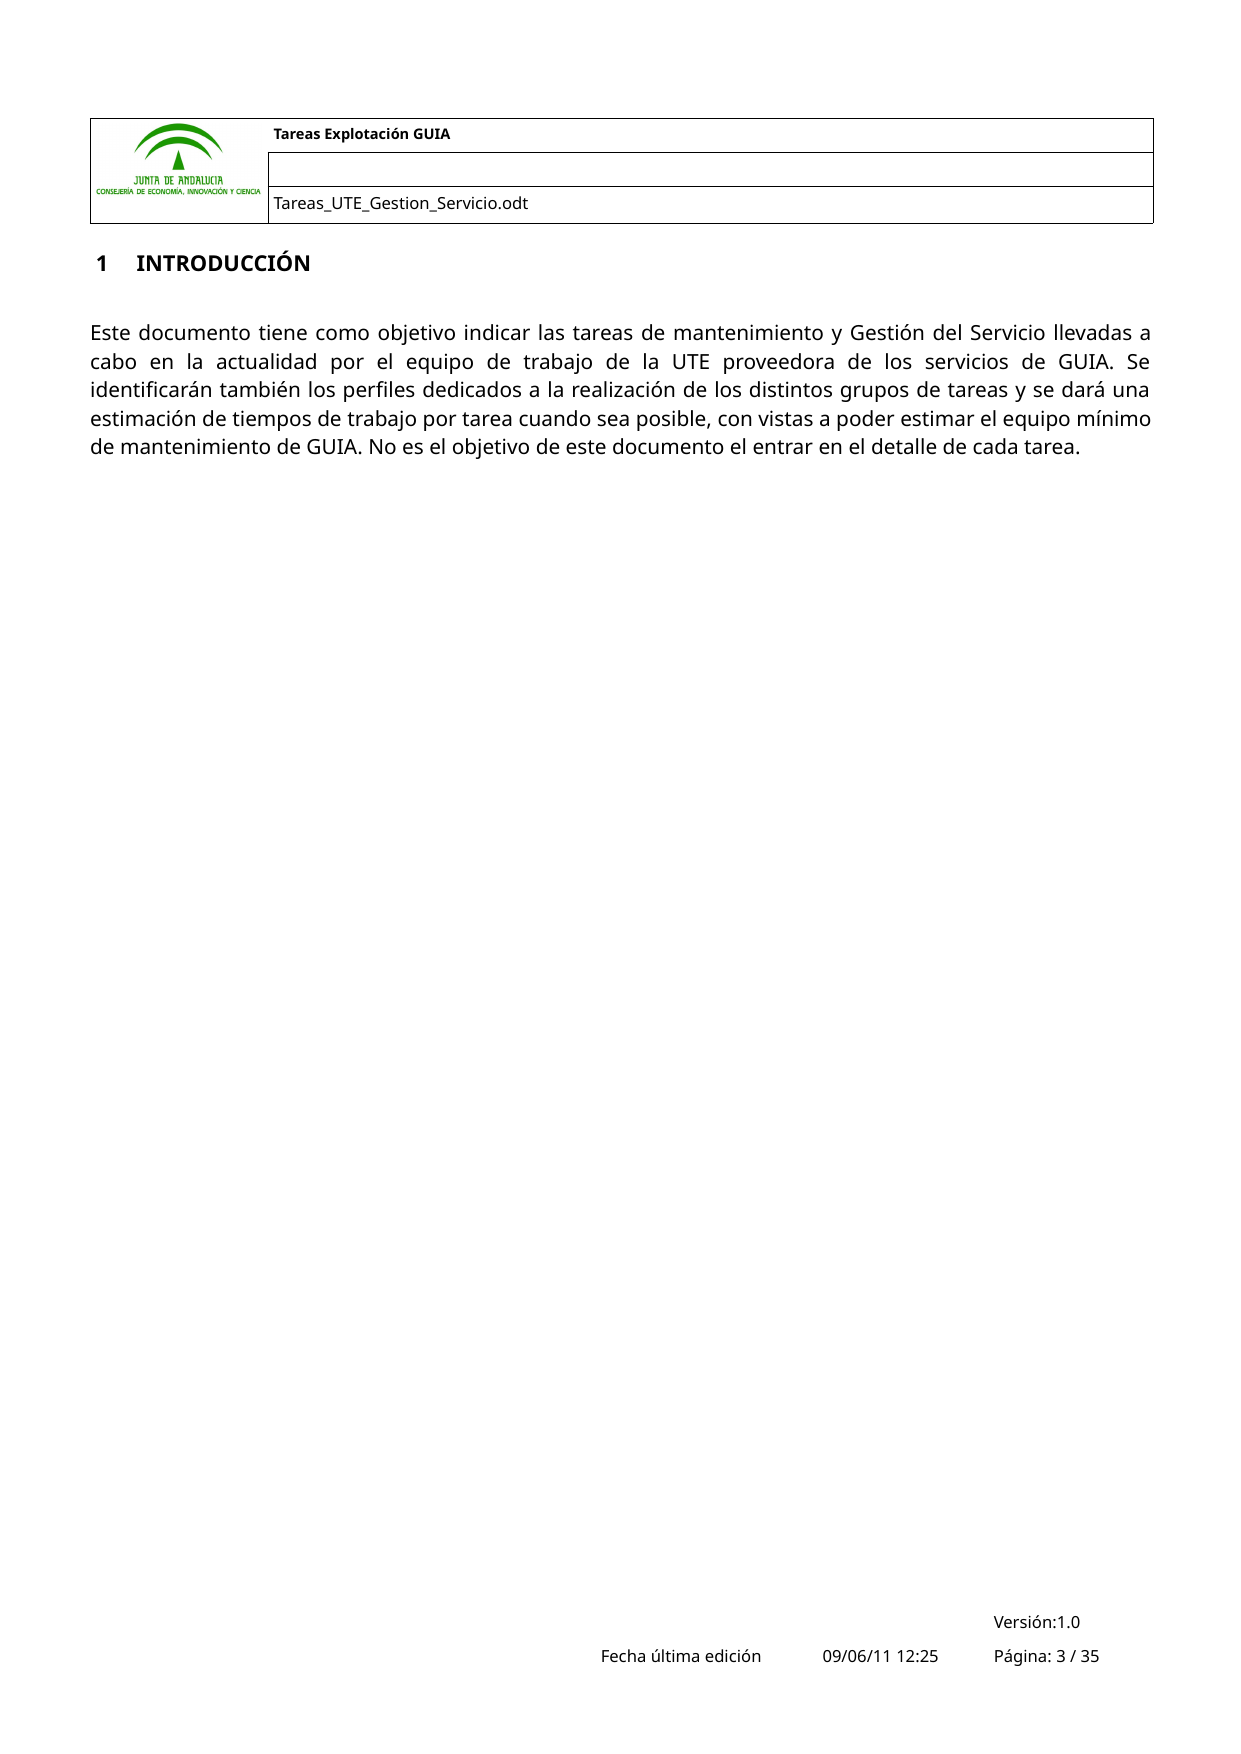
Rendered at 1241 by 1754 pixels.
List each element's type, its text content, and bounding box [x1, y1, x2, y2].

picture [95, 123, 262, 198]
text Este documento tiene como objetivo indicar las tareas de mantenimiento y Gestión del Servicio llevadas a cabo en la actualidad por el equipo de trabajo de la UTE proveedora de los servicios de GUIA. Se identificarán también los perfiles dedicados a la realización de los distintos grupos de tareas y se dará una estimación de tiempos de trabajo por tarea cuando sea posible, con vistas a poder estimar el equipo mínimo de mantenimiento de GUIA. No es el objetivo de este documento el entrar en el detalle de cada tarea. [90, 318, 1152, 461]
subtitle Introducción [90, 248, 1152, 278]
